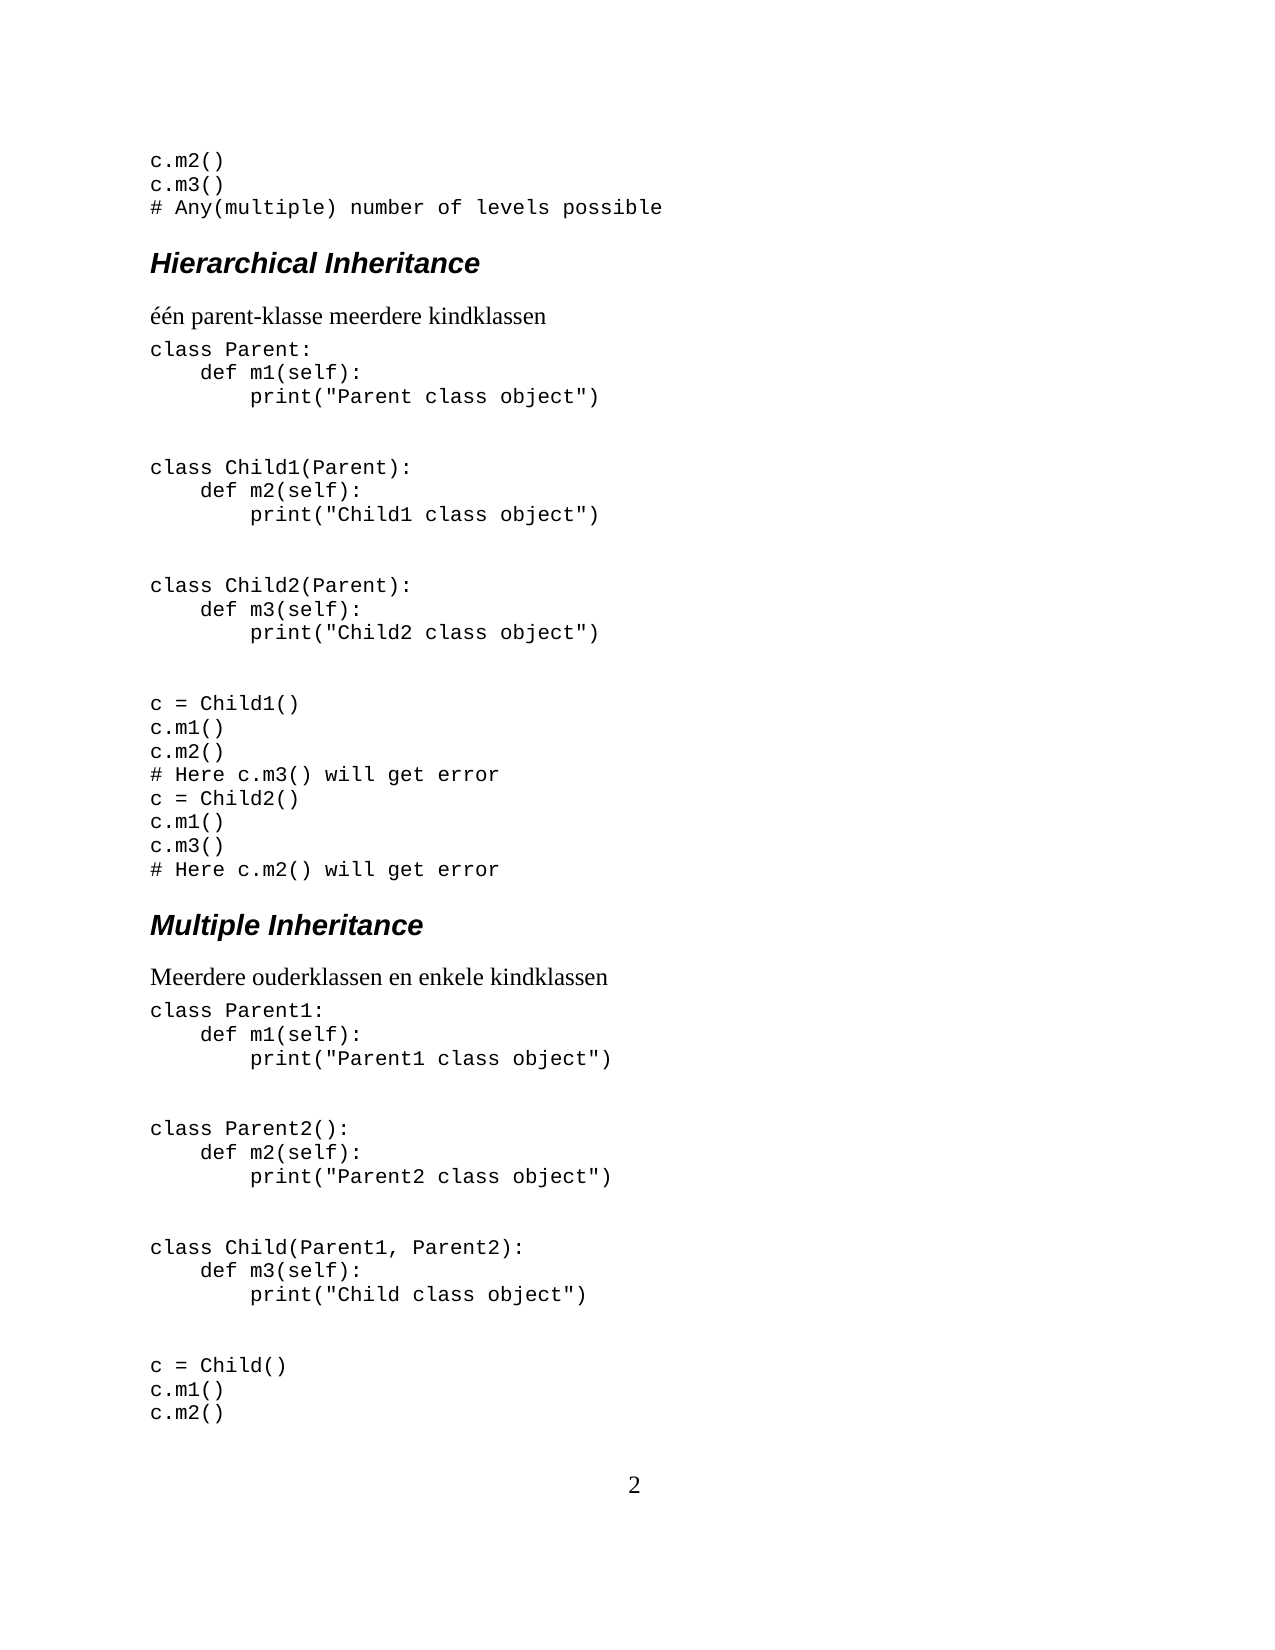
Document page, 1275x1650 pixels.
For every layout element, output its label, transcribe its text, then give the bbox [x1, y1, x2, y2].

text c.m3() [150, 174, 1125, 197]
text print("Parent1 class object") [150, 1047, 1125, 1071]
text c.m1() [150, 717, 1125, 741]
text class Parent: [150, 339, 1125, 362]
text class Parent1: [150, 1000, 1125, 1024]
text print("Child2 class object") [150, 622, 1125, 646]
text c.m2() [150, 150, 1125, 174]
text # Here c.m3() will get error [150, 764, 1125, 788]
text print("Parent class object") [150, 386, 1125, 409]
text één parent-klasse meerdere kindklassen [150, 301, 1125, 330]
text def m1(self): [150, 362, 1125, 386]
text c.m2() [150, 1402, 1125, 1426]
text def m3(self): [150, 599, 1125, 622]
subtitle Hierarchical Inheritance [150, 246, 1125, 279]
subtitle Multiple Inheritance [150, 907, 1125, 941]
text c.m1() [150, 1378, 1125, 1402]
text c.m3() [150, 835, 1125, 859]
text c = Child() [150, 1355, 1125, 1378]
text Meerdere ouderklassen en enkele kindklassen [150, 962, 1125, 991]
text class Child2(Parent): [150, 575, 1125, 599]
text class Parent2(): [150, 1118, 1125, 1142]
text c.m2() [150, 741, 1125, 764]
text def m2(self): [150, 1142, 1125, 1166]
text print("Child1 class object") [150, 504, 1125, 528]
text print("Child class object") [150, 1284, 1125, 1308]
text def m1(self): [150, 1024, 1125, 1047]
text c = Child1() [150, 693, 1125, 717]
text # Here c.m2() will get error [150, 859, 1125, 882]
text print("Parent2 class object") [150, 1166, 1125, 1189]
text # Any(multiple) number of levels possible [150, 197, 1125, 221]
text class Child(Parent1, Parent2): [150, 1237, 1125, 1260]
text def m2(self): [150, 481, 1125, 504]
text class Child1(Parent): [150, 457, 1125, 481]
text c.m1() [150, 812, 1125, 835]
text def m3(self): [150, 1260, 1125, 1284]
text c = Child2() [150, 788, 1125, 812]
